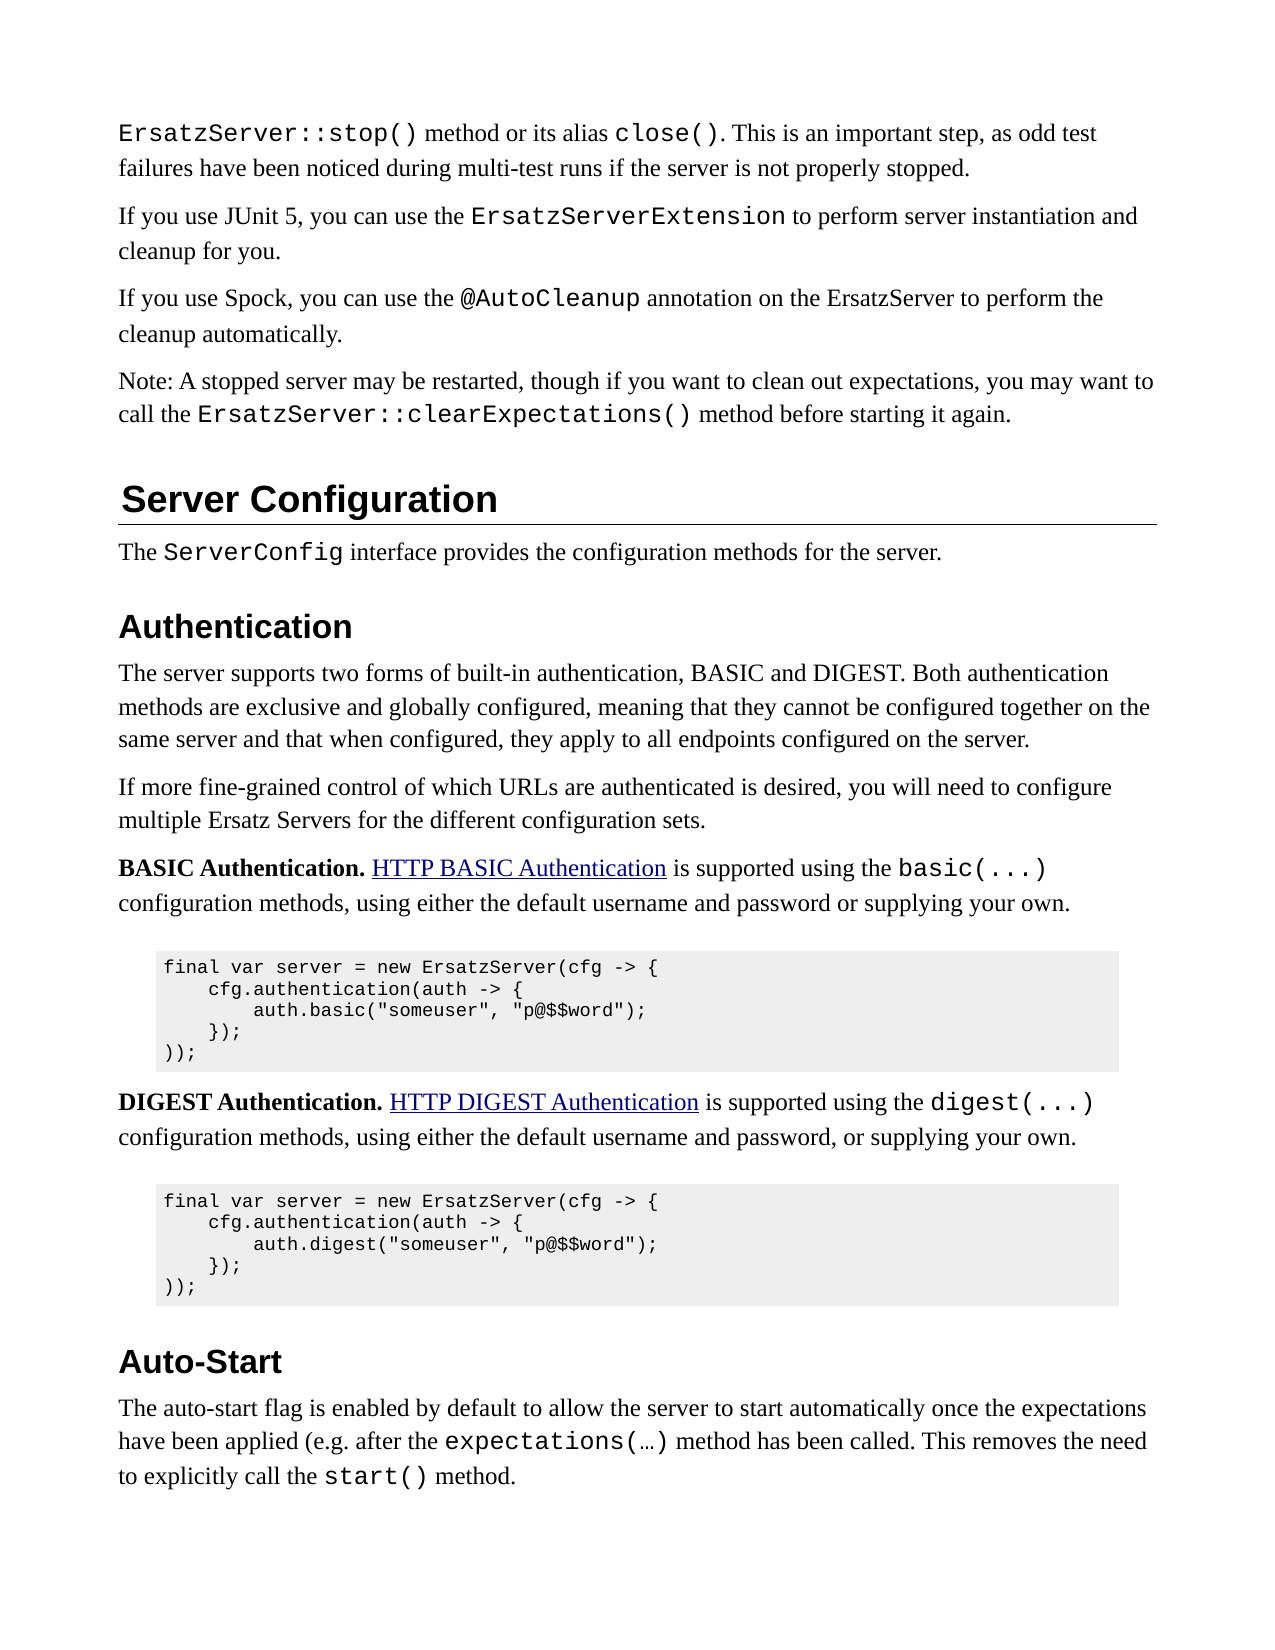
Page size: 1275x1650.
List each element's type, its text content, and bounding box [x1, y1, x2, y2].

subtitle Authentication [118, 607, 1157, 646]
text The auto-start flag is enabled by default to allow the server to start automatically once the expectations have been applied (e.g. after the expectations(…) method has been called. This removes the need to explicitly call the start() method. [118, 1393, 1157, 1492]
text cfg.authentication(auth -> { [156, 979, 1119, 1001]
text DIGEST Authentication. HTTP DIGEST Authentication is supported using the digest(...) configuration methods, using either the default username and password, or supplying your own. [118, 1087, 1157, 1151]
text If you use Spock, you can use the @AutoCleanup annotation on the ErsatzServer to perform the cleanup automatically. [118, 283, 1157, 347]
text BASIC Authentication. HTTP BASIC Authentication is supported using the basic(...) configuration methods, using either the default username and password or supplying your own. [118, 853, 1157, 917]
text If more fine-grained control of which URLs are authenticated is desired, you will need to configure multiple Ersatz Servers for the different configuration sets. [118, 772, 1157, 834]
text The server supports two forms of built-in authentication, BASIC and DIGEST. Both authentication methods are exclusive and globally configured, meaning that they cannot be configured together on the same server and that when configured, they apply to all endpoints configured on the server. [118, 658, 1157, 753]
text ErsatzServer::stop() method or its alias close(). This is an important step, as odd test failures have been noticed during multi-test runs if the server is not properly stopped. [118, 118, 1157, 182]
text cfg.authentication(auth -> { [156, 1213, 1119, 1234]
text final var server = new ErsatzServer(cfg -> { [156, 1184, 1119, 1213]
text auth.basic("someuser", "p@$$word"); [156, 1001, 1119, 1022]
text )); [156, 1043, 1119, 1072]
text }); [156, 1256, 1119, 1277]
text Note: A stopped server may be restarted, though if you want to clean out expectations, you may want to call the ErsatzServer::clearExpectations() method before starting it again. [118, 366, 1157, 430]
text The ServerConfig interface provides the configuration methods for the server. [118, 537, 1157, 567]
text )); [156, 1277, 1119, 1306]
text auth.digest("someuser", "p@$$word"); [156, 1234, 1119, 1256]
text final var server = new ErsatzServer(cfg -> { [156, 951, 1119, 979]
subtitle Server Configuration [118, 474, 1157, 524]
subtitle Auto-Start [118, 1342, 1157, 1380]
text If you use JUnit 5, you can use the ErsatzServerExtension to perform server instantiation and cleanup for you. [118, 201, 1157, 265]
text }); [156, 1022, 1119, 1043]
